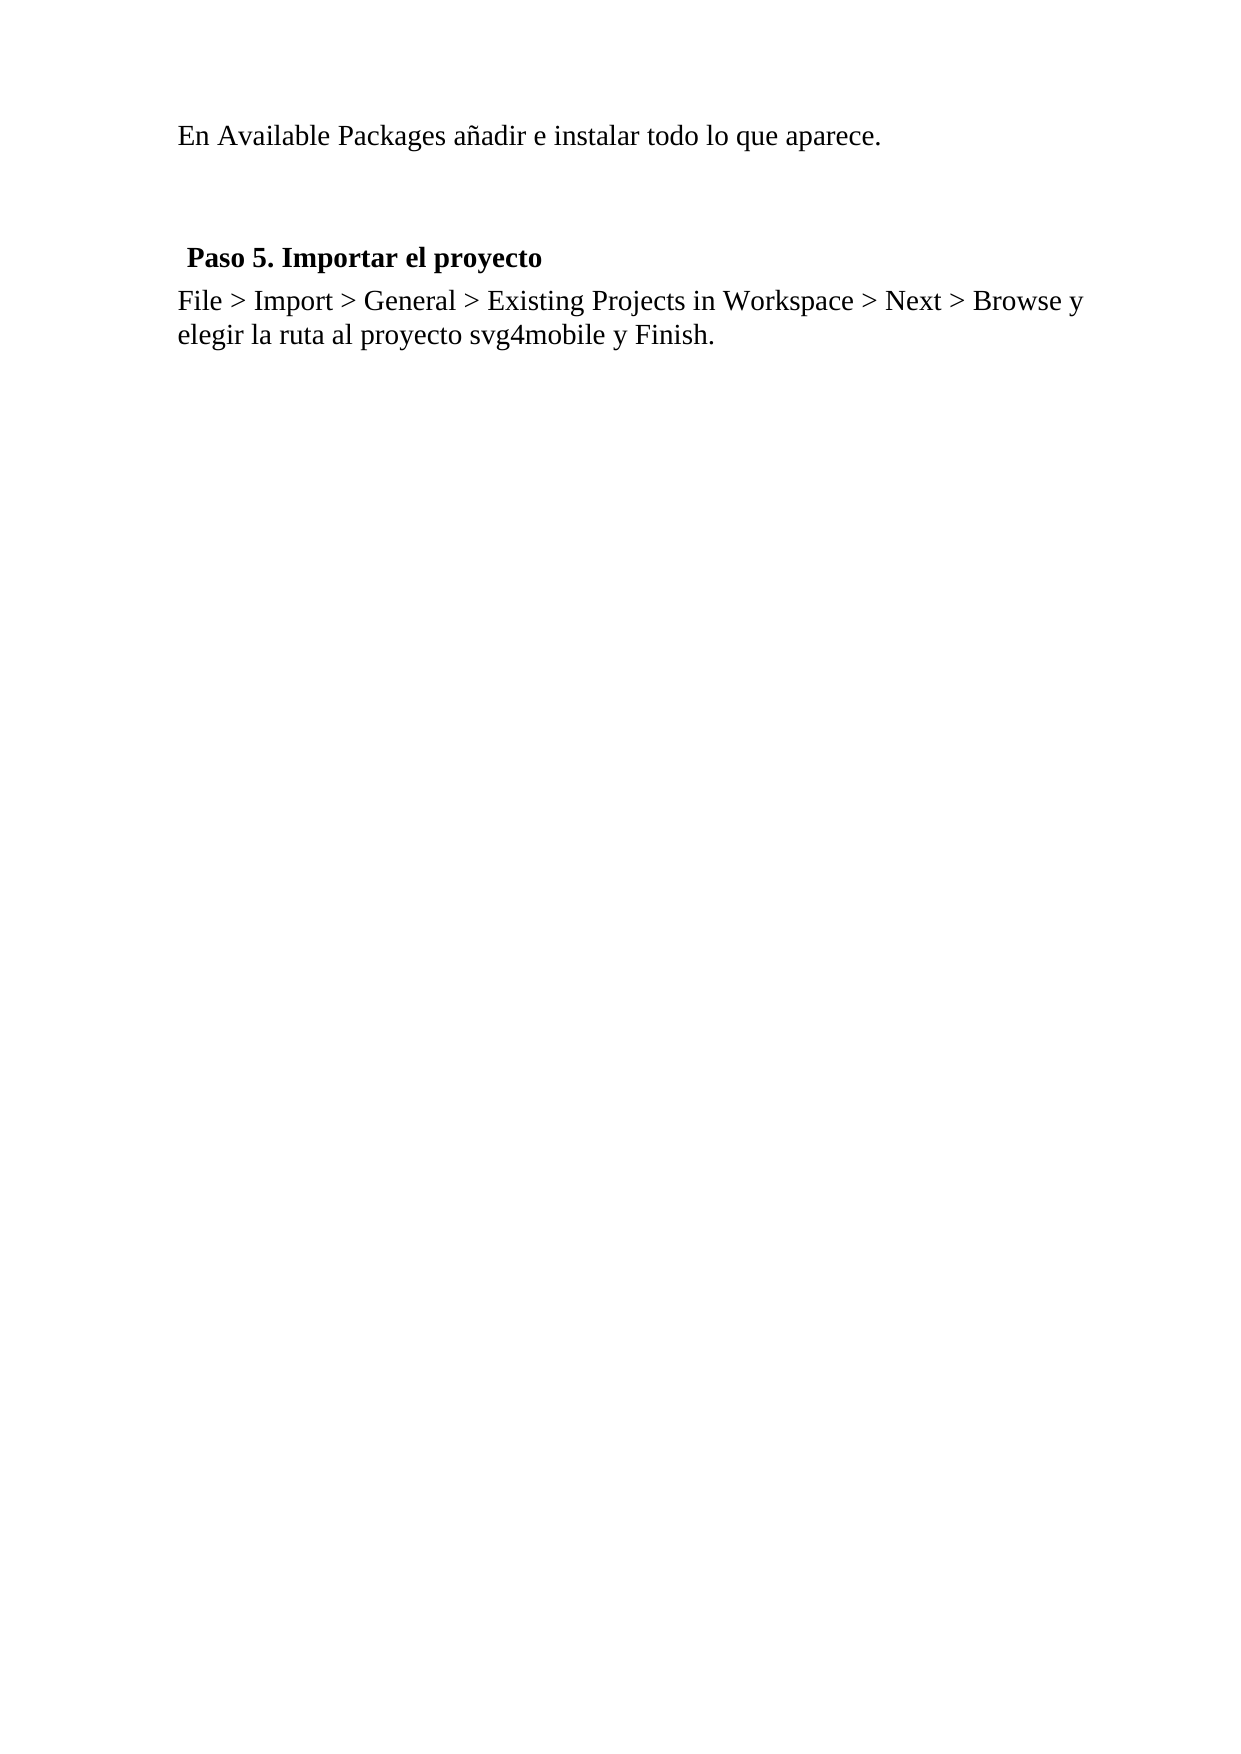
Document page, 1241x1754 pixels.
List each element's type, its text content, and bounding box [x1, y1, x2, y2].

text Ir al menu Window/Preferences y en la ventana que aparecerá, apartado Android añadir la ruta del paso 2. En Available Packages añadir e instalar todo lo que aparece. [882, 118, 1152, 152]
text File > Import > General > Existing Projects in Workspace > Next > Browse y elegir la ruta al proyecto svg4mobile y Finish. [177, 283, 1152, 351]
subtitle Paso 5. Importar el proyecto [187, 173, 1142, 274]
